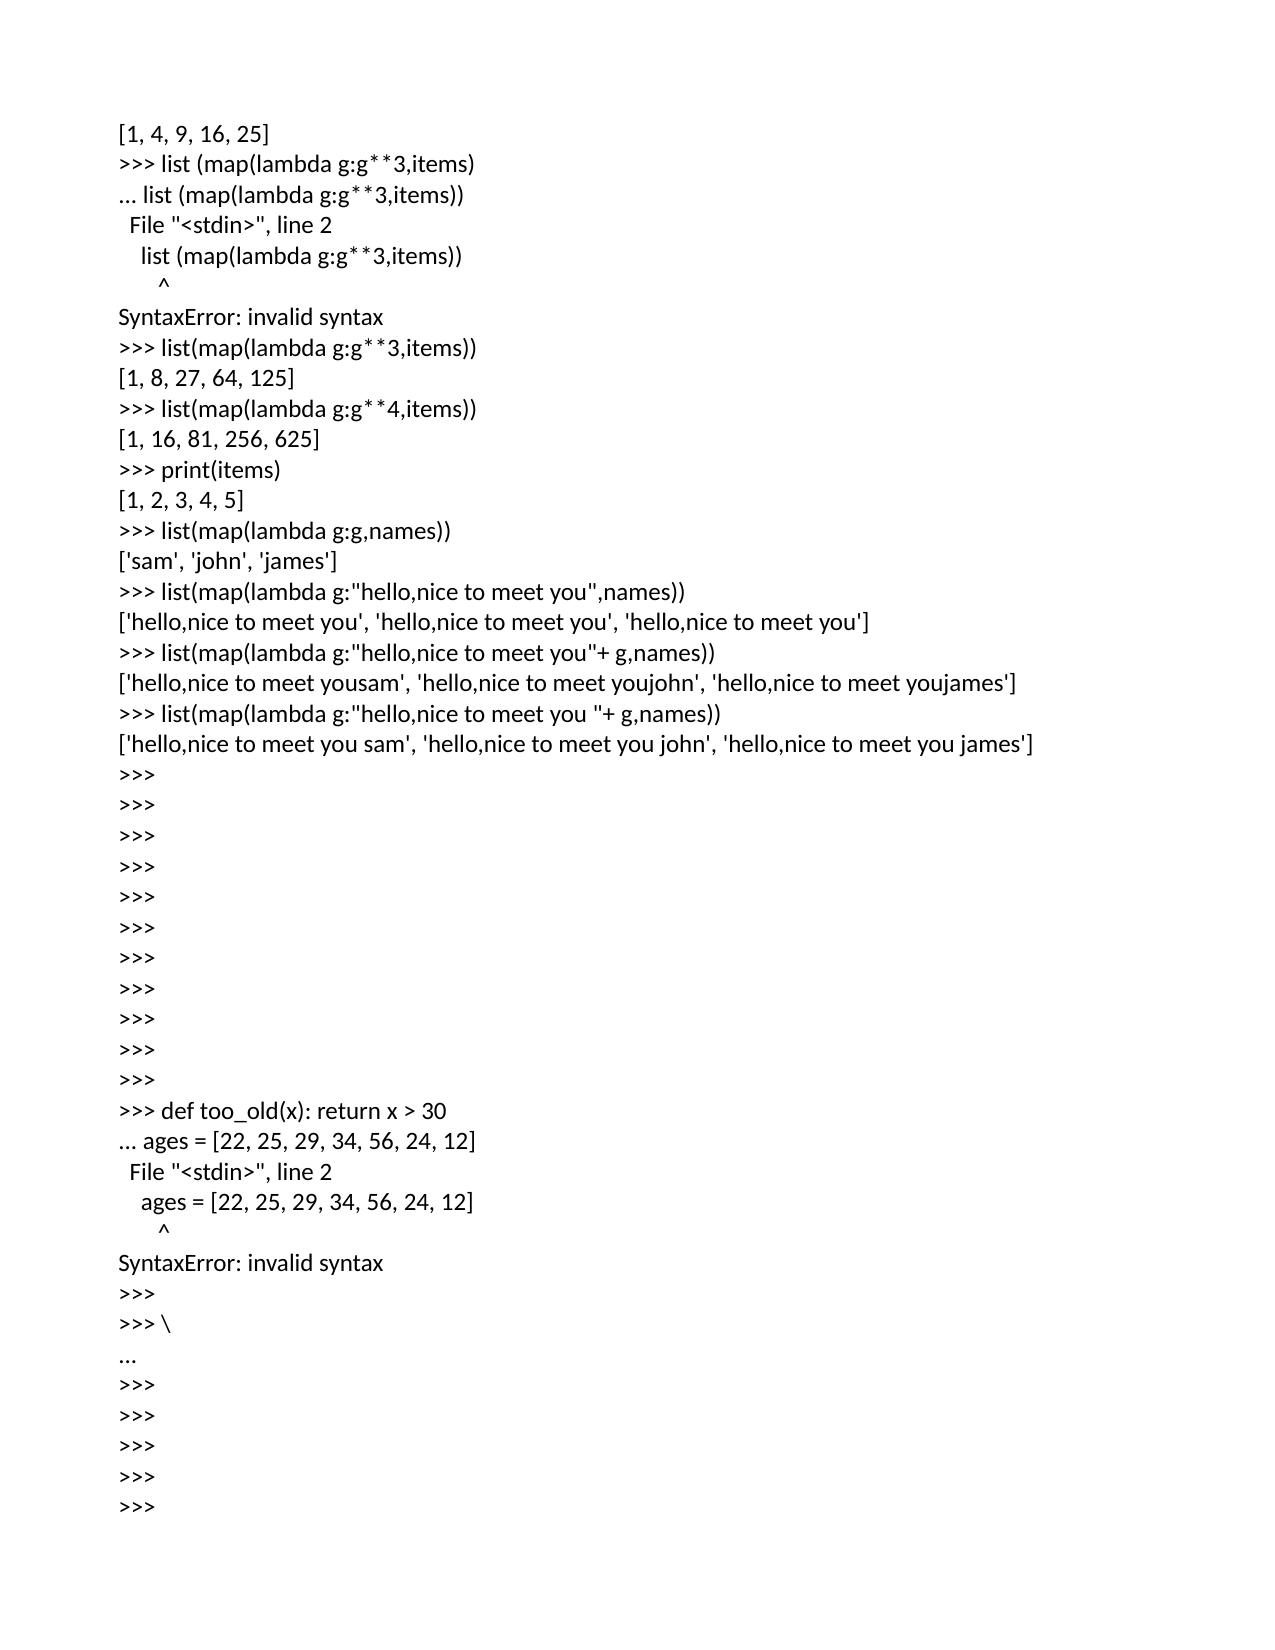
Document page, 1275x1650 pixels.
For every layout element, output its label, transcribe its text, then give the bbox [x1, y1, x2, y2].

text ... list (map(lambda g:g**3,items)) [118, 179, 1157, 210]
text >>> list(map(lambda g:g**4,items)) [118, 393, 1157, 423]
text [1, 2, 3, 4, 5] [118, 484, 1157, 515]
text SyntaxError: invalid syntax [118, 301, 1157, 332]
text >>> list(map(lambda g:g**3,items)) [118, 332, 1157, 362]
text >>> [118, 820, 1157, 851]
text >>> list(map(lambda g:"hello,nice to meet you "+ g,names)) [118, 698, 1157, 728]
text >>> def too_old(x): return x > 30 [118, 1095, 1157, 1125]
text SyntaxError: invalid syntax [118, 1247, 1157, 1278]
text >>> [118, 942, 1157, 973]
text File "<stdin>", line 2 [118, 210, 1157, 240]
text >>> [118, 1369, 1157, 1400]
text >>> [118, 1431, 1157, 1461]
text >>> [118, 851, 1157, 881]
text >>> \ [118, 1308, 1157, 1339]
text File "<stdin>", line 2 [118, 1156, 1157, 1186]
text >>> [118, 1461, 1157, 1492]
text >>> [118, 973, 1157, 1003]
text ['hello,nice to meet you', 'hello,nice to meet you', 'hello,nice to meet you'] [118, 606, 1157, 637]
text ^ [118, 1217, 1157, 1247]
text >>> [118, 1003, 1157, 1034]
text >>> [118, 1400, 1157, 1431]
text >>> [118, 789, 1157, 820]
text >>> [118, 1034, 1157, 1064]
text >>> [118, 912, 1157, 942]
text ^ [118, 271, 1157, 301]
text ['hello,nice to meet yousam', 'hello,nice to meet youjohn', 'hello,nice to meet youjames'] [118, 667, 1157, 698]
text [1, 8, 27, 64, 125] [118, 362, 1157, 393]
text >>> list (map(lambda g:g**3,items) [118, 149, 1157, 179]
text >>> print(items) [118, 454, 1157, 484]
text [1, 16, 81, 256, 625] [118, 423, 1157, 454]
text ['sam', 'john', 'james'] [118, 545, 1157, 576]
text [1, 4, 9, 16, 25] [118, 118, 1157, 149]
text >>> [118, 759, 1157, 789]
text list (map(lambda g:g**3,items)) [118, 240, 1157, 271]
text ... ages = [22, 25, 29, 34, 56, 24, 12] [118, 1125, 1157, 1156]
text >>> [118, 1278, 1157, 1308]
text >>> list(map(lambda g:"hello,nice to meet you",names)) [118, 576, 1157, 606]
text >>> list(map(lambda g:g,names)) [118, 515, 1157, 545]
text >>> [118, 1492, 1157, 1522]
text >>> list(map(lambda g:"hello,nice to meet you"+ g,names)) [118, 637, 1157, 667]
text >>> [118, 881, 1157, 912]
text ... [118, 1339, 1157, 1369]
text >>> [118, 1064, 1157, 1095]
text ages = [22, 25, 29, 34, 56, 24, 12] [118, 1186, 1157, 1217]
text ['hello,nice to meet you sam', 'hello,nice to meet you john', 'hello,nice to meet you james'] [118, 728, 1157, 759]
